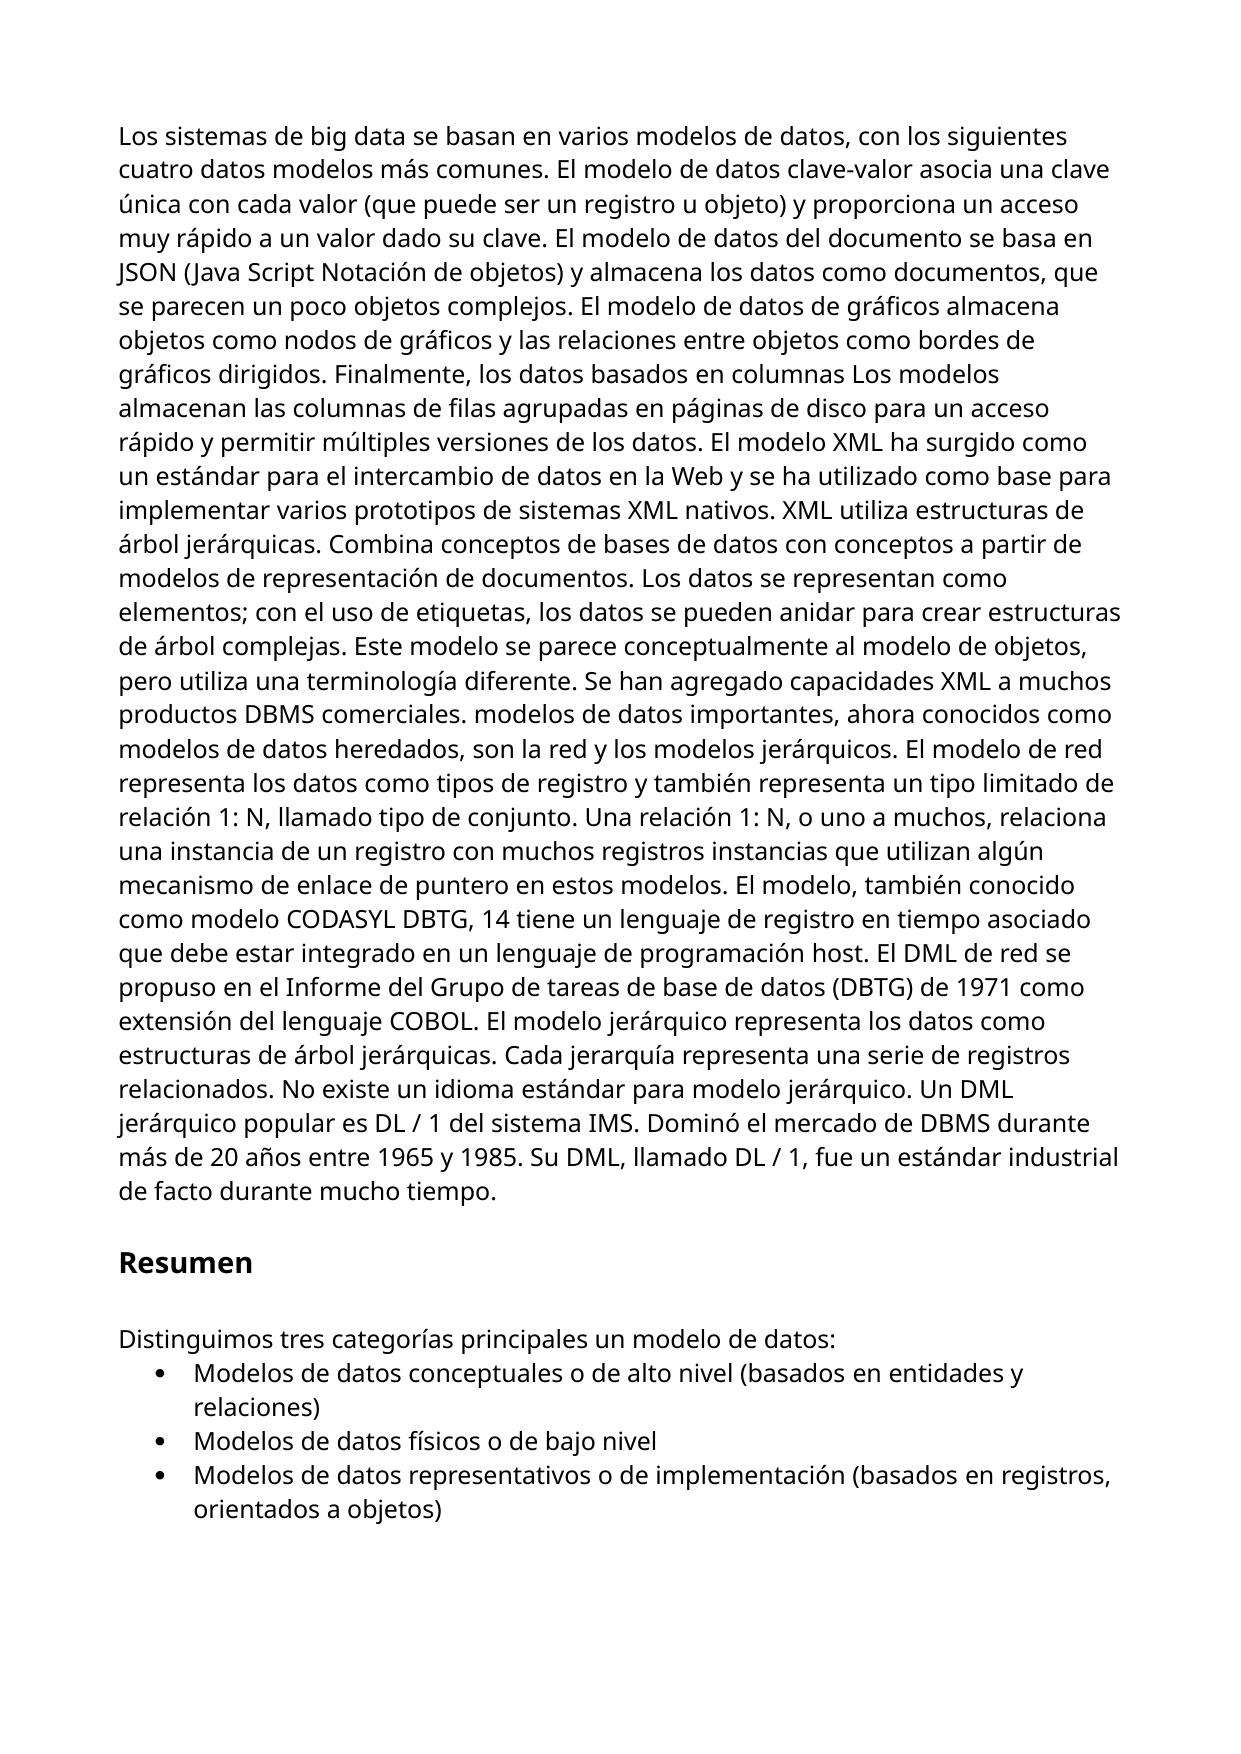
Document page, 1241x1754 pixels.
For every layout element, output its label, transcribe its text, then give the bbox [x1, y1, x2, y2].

text Distinguimos tres categorías principales un modelo de datos: [118, 1322, 1122, 1356]
list Modelos de datos físicos o de bajo nivel [156, 1424, 1122, 1458]
text Los sistemas de big data se basan en varios modelos de datos, con los siguientes cuatro datos modelos más comunes. El modelo de datos clave-valor asocia una clave única con cada valor (que puede ser un registro u objeto) y proporciona un acceso muy rápido a un valor dado su clave. El modelo de datos del documento se basa en JSON (Java Script Notación de objetos) y almacena los datos como documentos, que se parecen un poco objetos complejos. El modelo de datos de gráficos almacena objetos como nodos de gráficos y las relaciones entre objetos como bordes de gráficos dirigidos. Finalmente, los datos basados ​​en columnas Los modelos almacenan las columnas de filas agrupadas en páginas de disco para un acceso rápido y permitir múltiples versiones de los datos. El modelo XML ha surgido como un estándar para el intercambio de datos en la Web y se ha utilizado como base para implementar varios prototipos de sistemas XML nativos. XML utiliza estructuras de árbol jerárquicas. Combina conceptos de bases de datos con conceptos a partir de modelos de representación de documentos. Los datos se representan como elementos; con el uso de etiquetas, los datos se pueden anidar para crear estructuras de árbol complejas. Este modelo se parece conceptualmente al modelo de objetos, pero utiliza una terminología diferente. Se han agregado capacidades XML a muchos productos DBMS comerciales. modelos de datos importantes, ahora conocidos como modelos de datos heredados, son la red y los modelos jerárquicos. El modelo de red representa los datos como tipos de registro y también representa un tipo limitado de relación 1: N, llamado tipo de conjunto. Una relación 1: N, o uno a muchos, relaciona una instancia de un registro con muchos registros instancias que utilizan algún mecanismo de enlace de puntero en estos modelos. El modelo, también conocido como modelo CODASYL DBTG, 14 tiene un lenguaje de registro en tiempo asociado que debe estar integrado en un lenguaje de programación host. El DML de red se propuso en el Informe del Grupo de tareas de base de datos (DBTG) de 1971 como extensión del lenguaje COBOL. El modelo jerárquico representa los datos como estructuras de árbol jerárquicas. Cada jerarquía representa una serie de registros relacionados. No existe un idioma estándar para modelo jerárquico. Un DML jerárquico popular es DL / 1 del sistema IMS. Dominó el mercado de DBMS durante más de 20 años entre 1965 y 1985. Su DML, llamado DL / 1, fue un estándar industrial de facto durante mucho tiempo. [118, 118, 1122, 1208]
list Modelos de datos conceptuales o de alto nivel (basados ​​en entidades y relaciones) [156, 1356, 1122, 1424]
list Modelos de datos representativos o de implementación (basados ​​en registros, orientados a objetos) [156, 1458, 1122, 1555]
text Resumen [118, 1242, 1122, 1282]
